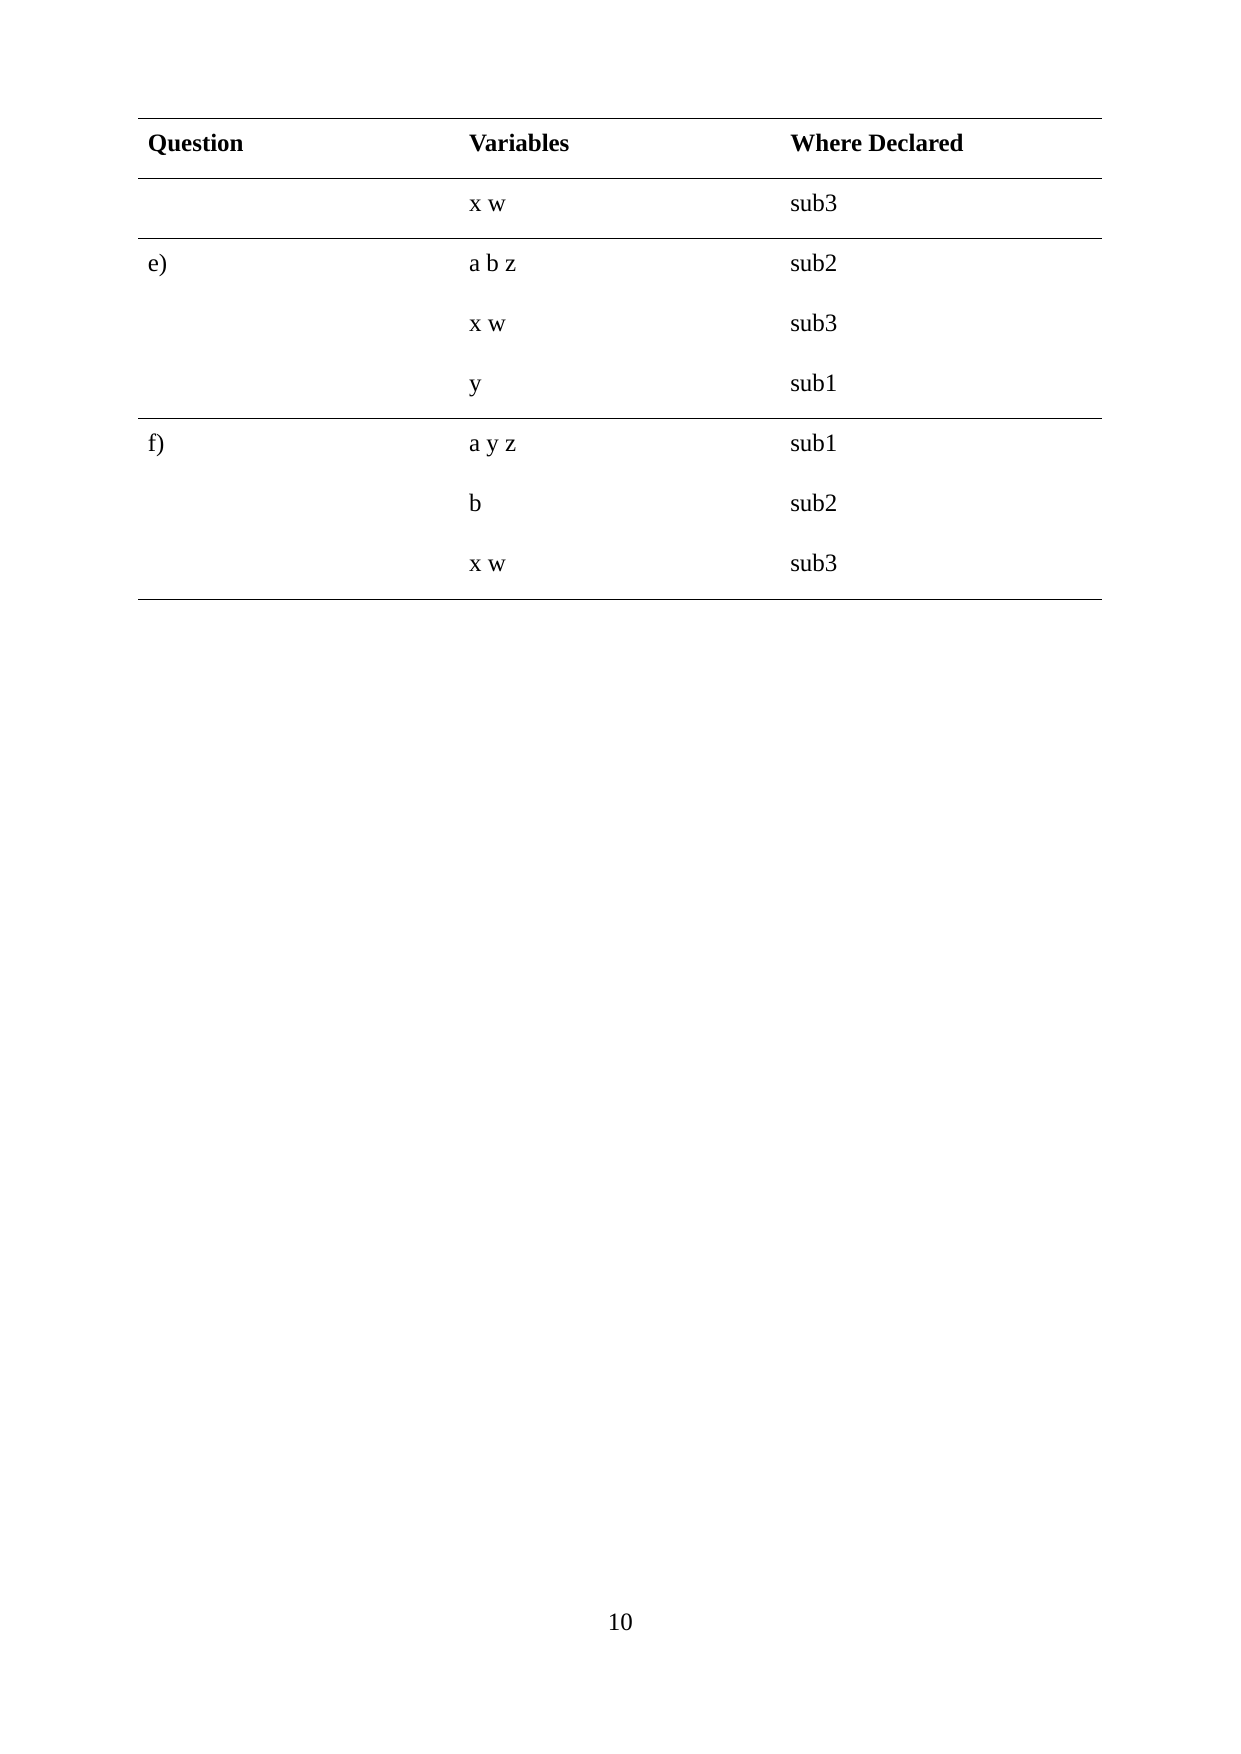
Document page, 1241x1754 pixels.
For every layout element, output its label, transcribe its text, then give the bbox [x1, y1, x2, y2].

table_cell [138, 358, 459, 418]
table_cell sub2 [781, 239, 1102, 298]
table_header Question [138, 119, 459, 178]
table_cell a y z [460, 419, 781, 478]
table_cell e) [138, 239, 459, 298]
table_cell [138, 539, 459, 598]
table_cell x w [460, 539, 781, 598]
table_cell [138, 298, 459, 358]
table_cell sub3 [781, 298, 1102, 358]
table_cell b [460, 479, 781, 538]
table_cell [138, 179, 459, 238]
table_cell sub1 [781, 419, 1102, 478]
table_cell x w [460, 298, 781, 358]
table_header Where Declared [781, 119, 1102, 178]
table_cell a b z [460, 239, 781, 298]
table_cell y [460, 358, 781, 418]
table_cell sub1 [781, 358, 1102, 418]
table_cell x w [460, 179, 781, 238]
table_cell [138, 479, 459, 538]
table_cell f) [138, 419, 459, 478]
table_cell sub3 [781, 539, 1102, 598]
table_cell sub2 [781, 479, 1102, 538]
table_header Variables [460, 119, 781, 178]
table_cell sub3 [781, 179, 1102, 238]
